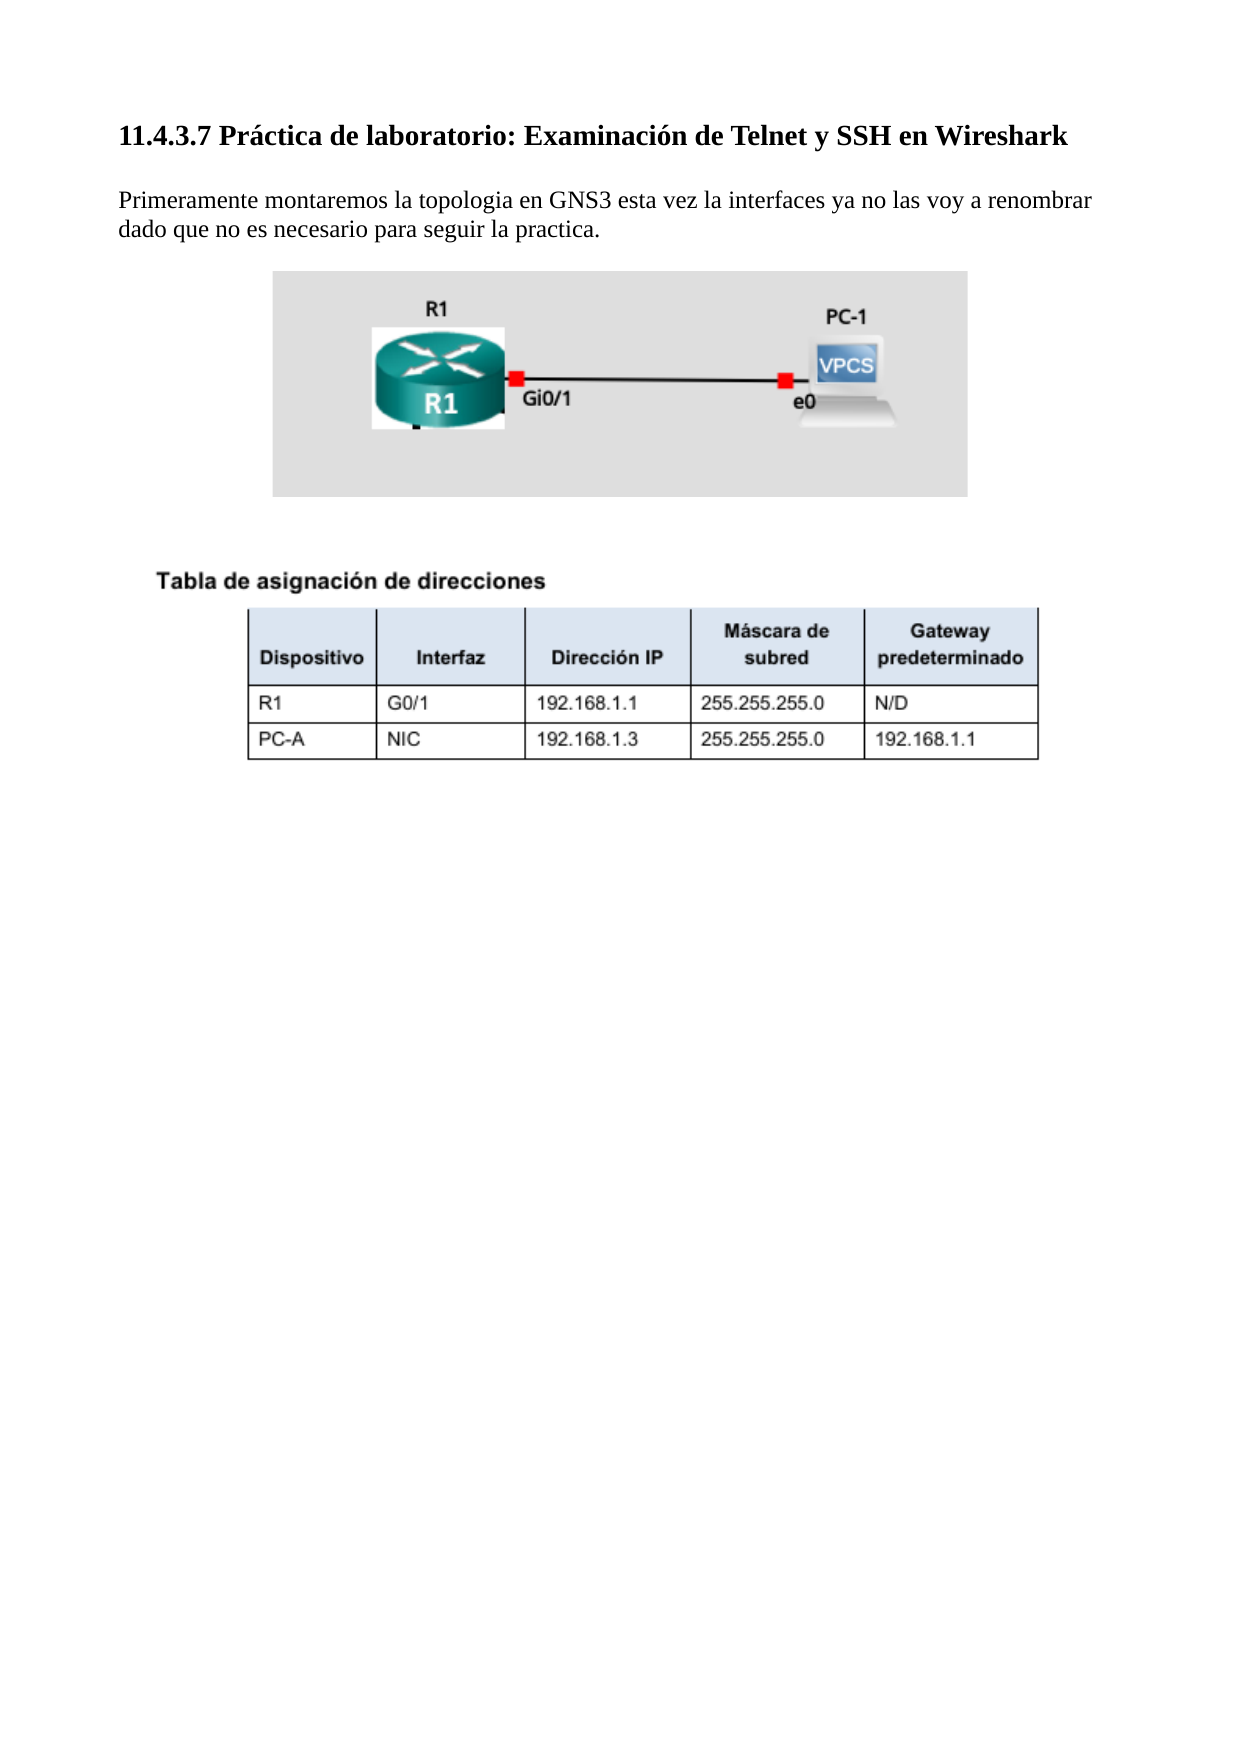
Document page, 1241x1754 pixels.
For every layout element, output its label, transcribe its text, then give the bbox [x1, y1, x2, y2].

picture [272, 271, 968, 497]
text 11.4.3.7 Práctica de laboratorio: Examinación de Telnet y SSH en Wireshark [118, 118, 1122, 152]
text Primeramente montaremos la topologia en GNS3 esta vez la interfaces ya no las voy a renombrar dado que no es necesario para seguir la practica. [118, 185, 1122, 243]
picture [143, 553, 1097, 779]
